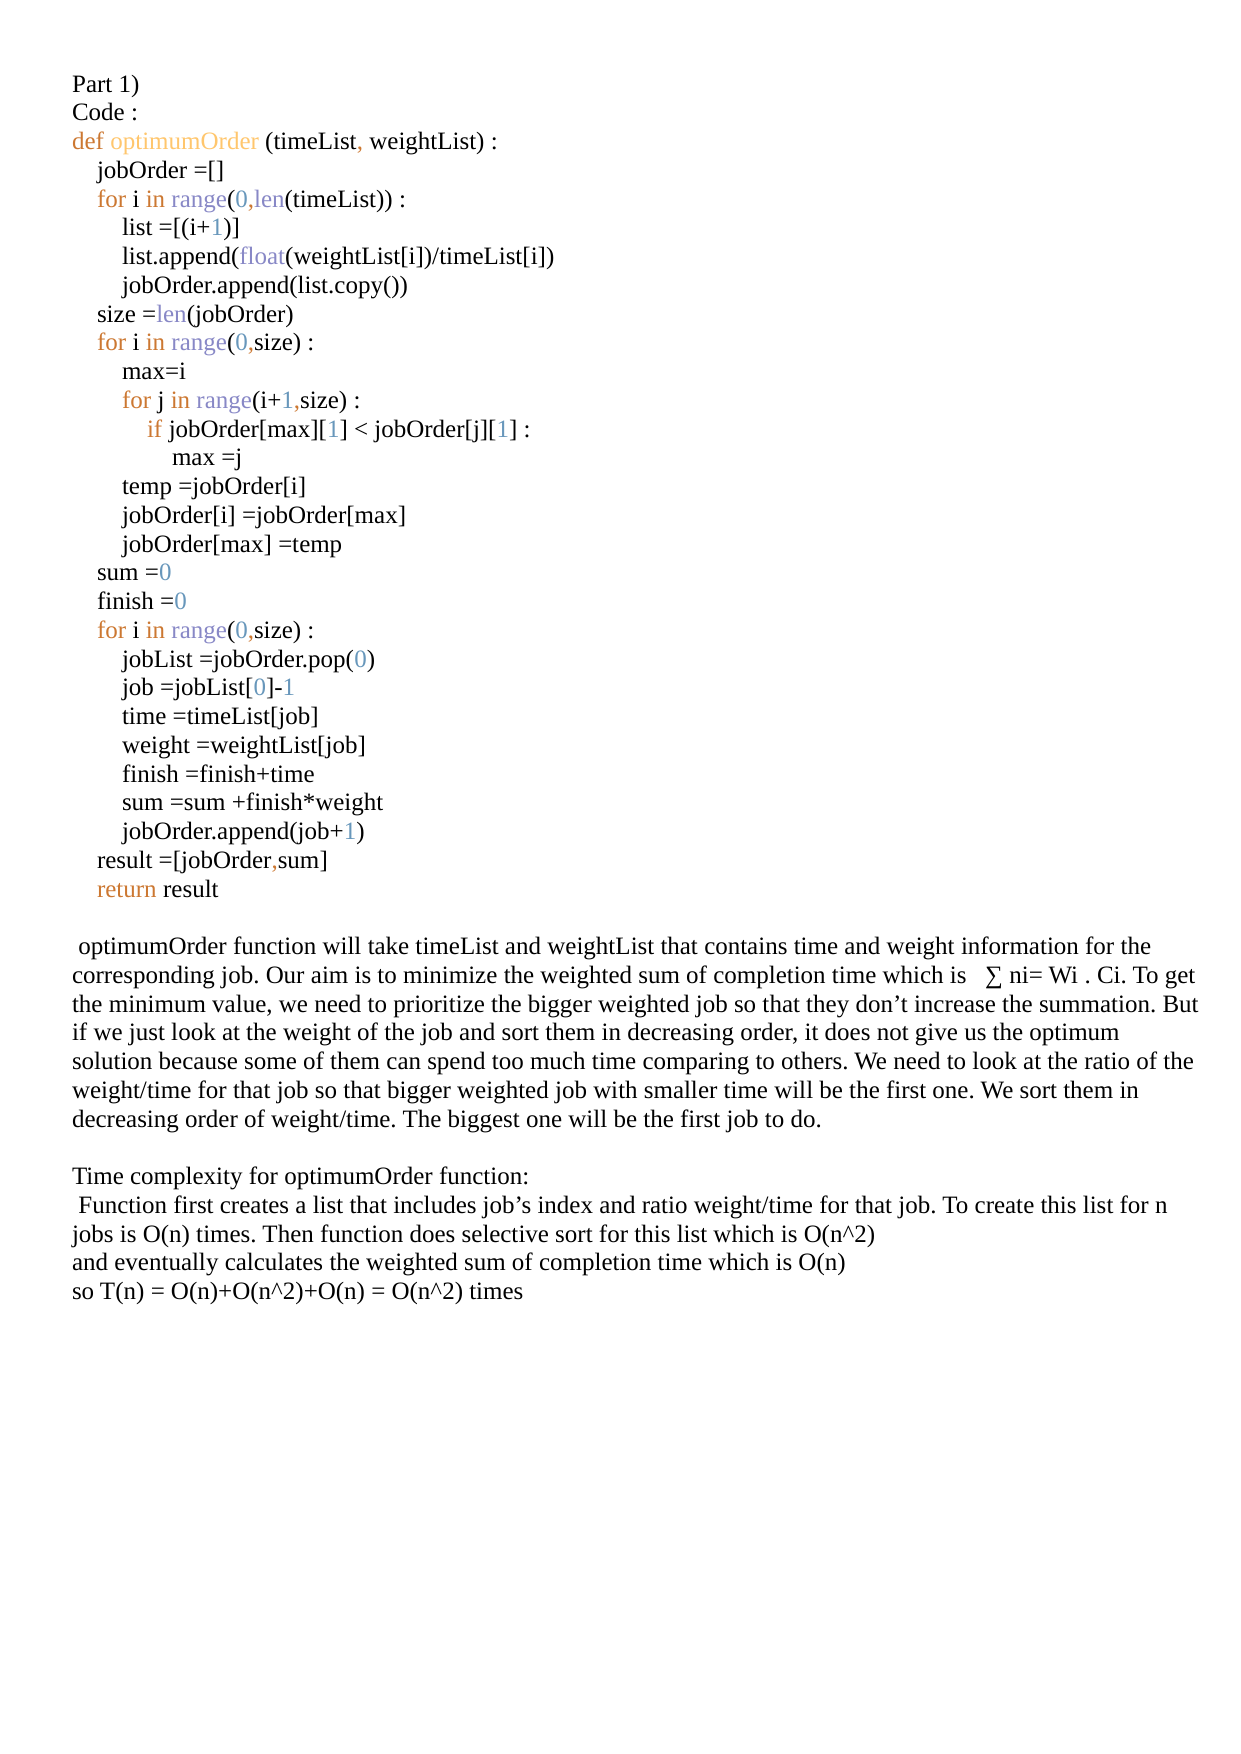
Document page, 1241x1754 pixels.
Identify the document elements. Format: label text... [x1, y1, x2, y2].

text sum =sum +finish*weight [72, 787, 1206, 816]
text return result [72, 874, 1206, 902]
text time =timeList[job] [72, 701, 1206, 730]
text optimumOrder function will take timeList and weightList that contains time and weight information for the corresponding job. Our aim is to minimize the weighted sum of completion time which is ∑ ni= Wi . Ci. To get the minimum value, we need to prioritize the bigger weighted job so that they don’t increase the summation. But if we just look at the weight of the job and sort them in decreasing order, it does not give us the optimum solution because some of them can spend too much time comparing to others. We need to look at the ratio of the weight/time for that job so that bigger weighted job with smaller time will be the first one. We sort them in decreasing order of weight/time. The biggest one will be the first job to do. [72, 931, 1206, 1132]
text jobOrder.append(job+1) [72, 816, 1206, 845]
text jobOrder =[] [72, 155, 1206, 184]
text jobList =jobOrder.pop(0) [72, 644, 1206, 672]
text for i in range(0,size) : [72, 327, 1206, 356]
text if jobOrder[max][1] < jobOrder[j][1] : [72, 414, 1206, 442]
text for j in range(i+1,size) : [72, 385, 1206, 414]
text and eventually calculates the weighted sum of completion time which is O(n) [72, 1247, 1206, 1276]
text finish =finish+time [72, 759, 1206, 787]
text for i in range(0,size) : [72, 615, 1206, 644]
text so T(n) = O(n)+O(n^2)+O(n) = O(n^2) times [72, 1276, 1206, 1305]
text for i in range(0,len(timeList)) : [72, 184, 1206, 212]
text def optimumOrder (timeList, weightList) : [72, 126, 1206, 155]
text Code : [72, 97, 1206, 126]
text jobOrder.append(list.copy()) [72, 270, 1206, 299]
text list.append(float(weightList[i])/timeList[i]) [72, 241, 1206, 270]
text jobOrder[max] =temp [72, 529, 1206, 557]
text Function first creates a list that includes job’s index and ratio weight/time for that job. To create this list for n jobs is O(n) times. Then function does selective sort for this list which is O(n^2) [72, 1190, 1206, 1247]
text max =j [72, 442, 1206, 471]
text temp =jobOrder[i] [72, 471, 1206, 500]
text finish =0 [72, 586, 1206, 615]
text sum =0 [72, 557, 1206, 586]
text Part 1) [72, 69, 1206, 97]
text Time complexity for optimumOrder function: [72, 1161, 1206, 1190]
text max=i [72, 356, 1206, 385]
text size =len(jobOrder) [72, 299, 1206, 327]
text weight =weightList[job] [72, 730, 1206, 759]
text jobOrder[i] =jobOrder[max] [72, 500, 1206, 529]
text list =[(i+1)] [72, 212, 1206, 241]
text job =jobList[0]-1 [72, 672, 1206, 701]
text result =[jobOrder,sum] [72, 845, 1206, 874]
